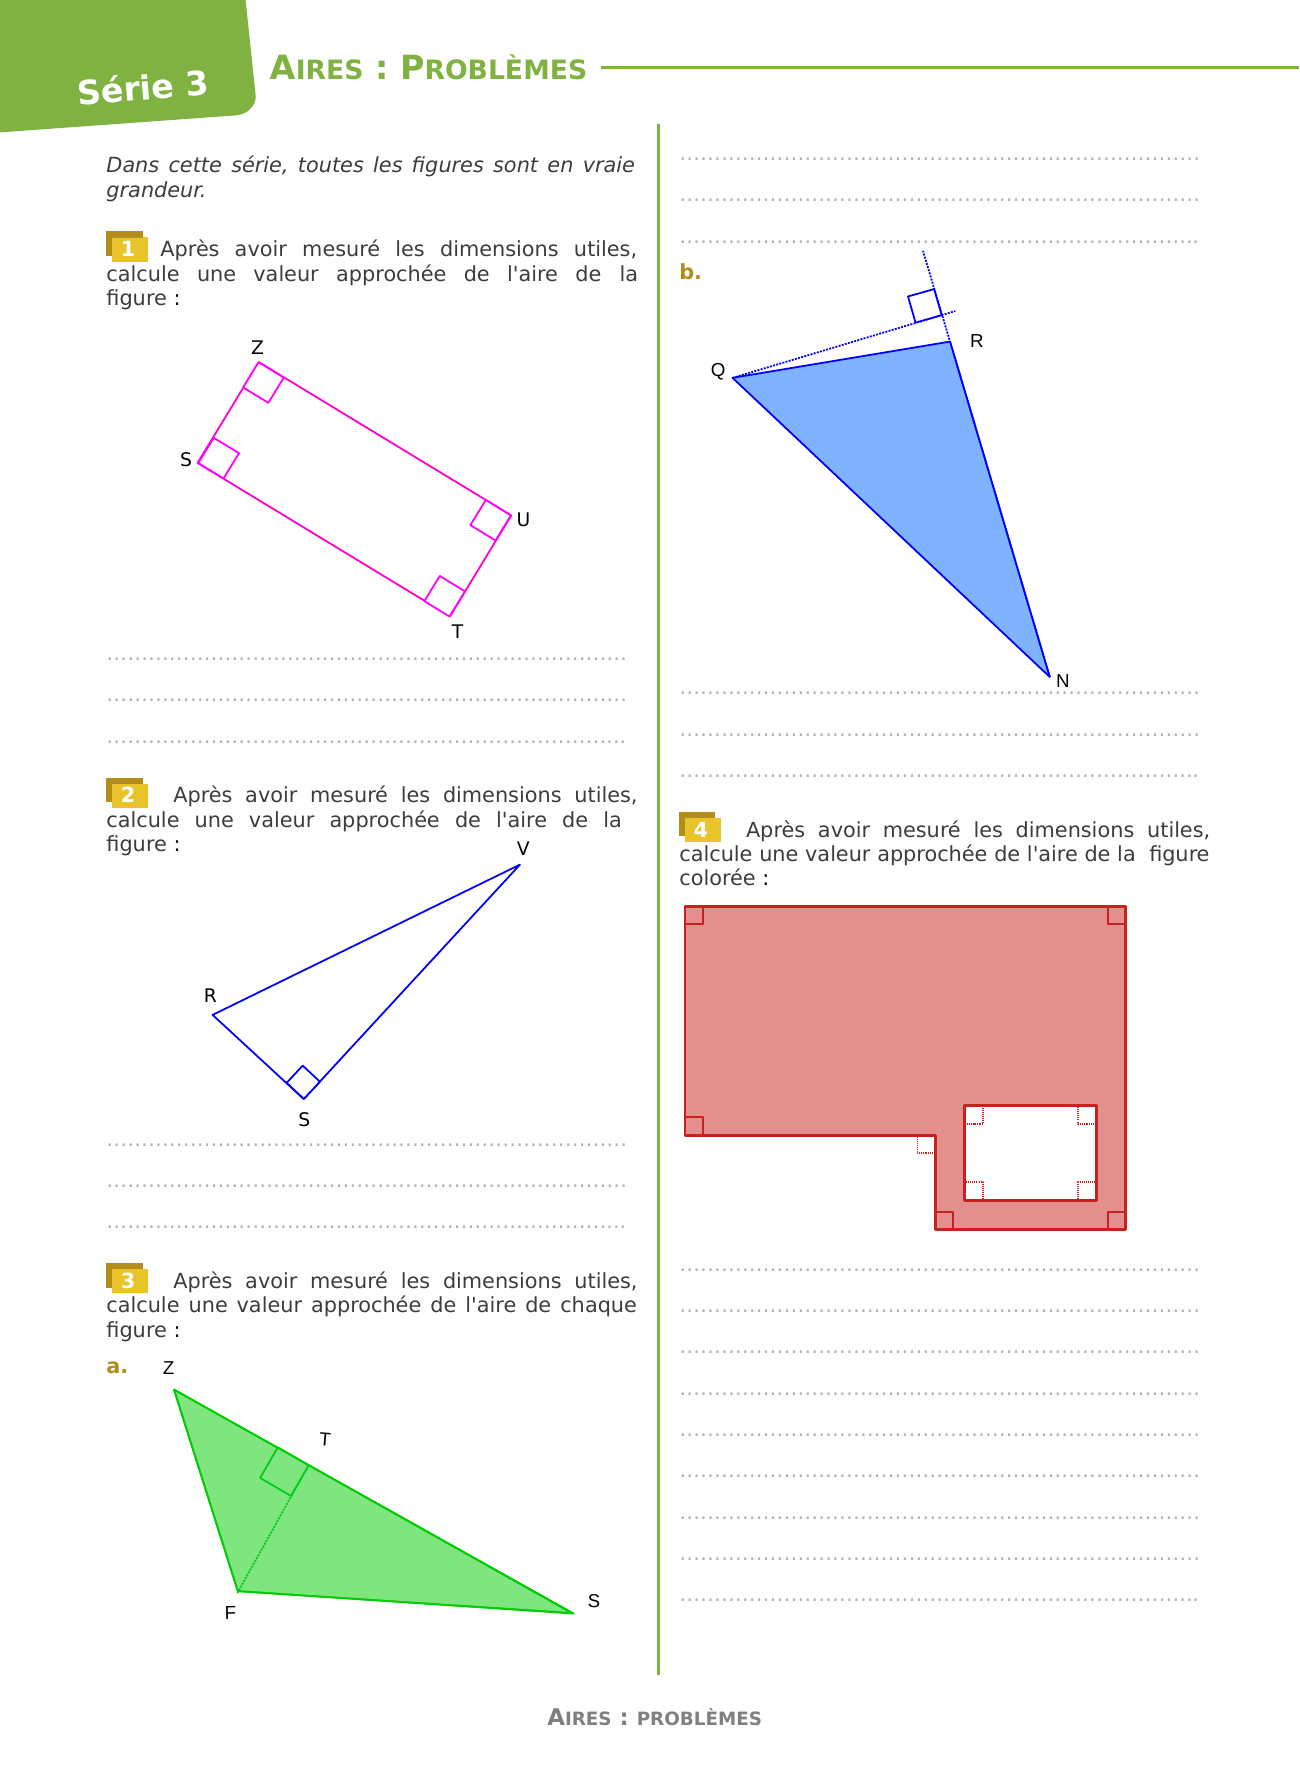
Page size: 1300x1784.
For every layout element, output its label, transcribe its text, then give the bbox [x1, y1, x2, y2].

text ………………………………………………………………… [679, 1400, 1211, 1441]
text ………………………………………………………………... [679, 741, 1211, 782]
subtitle Après avoir mesuré les dimensions utiles, cal­cule une valeur approchée de l'aire de la figure : [106, 231, 638, 310]
text ………………………………………………………………… [679, 165, 1211, 207]
text ………………………………………………………………... [679, 1565, 1211, 1607]
text ………………………………………………………………… [679, 1317, 1211, 1359]
text ………………………………………………………………… [679, 124, 1211, 165]
text ………………………………………………………………… [679, 658, 1211, 699]
subtitle Dans cette série, toutes les figures sont en vraie grandeur. [106, 153, 638, 202]
text ………………………………………………………………… [679, 1441, 1211, 1483]
text ………………………………………………………………... [106, 707, 638, 748]
subtitle Après avoir mesuré les dimensions utiles, calcule une valeur approchée de l'aire de chaque figure : [106, 1263, 638, 1342]
text ………………………………………………………………… [679, 1359, 1211, 1400]
text ………………………………………………………………... [106, 1192, 638, 1234]
text ………………………………………………………………… [106, 665, 638, 707]
text ………………………………………………………………... [679, 207, 1211, 248]
text ………………………………………………………………… [106, 1110, 638, 1151]
text ………………………………………………………………… [679, 1276, 1211, 1317]
text ………………………………………………………………… [106, 624, 638, 665]
subtitle Après avoir mesuré les dimensions utiles, calcule une valeur approchée de l'aire de la figure colorée : [679, 812, 1211, 891]
text ………………………………………………………………… [106, 1151, 638, 1192]
subtitle Après avoir mesuré les dimensions utiles, calcule une valeur approchée de l'aire de la figure : [106, 777, 638, 856]
text ………………………………………………………………… [679, 1524, 1211, 1565]
text ………………………………………………………………… [679, 1234, 1211, 1276]
text ………………………………………………………………… [679, 1483, 1211, 1524]
text ………………………………………………………………… [679, 699, 1211, 741]
